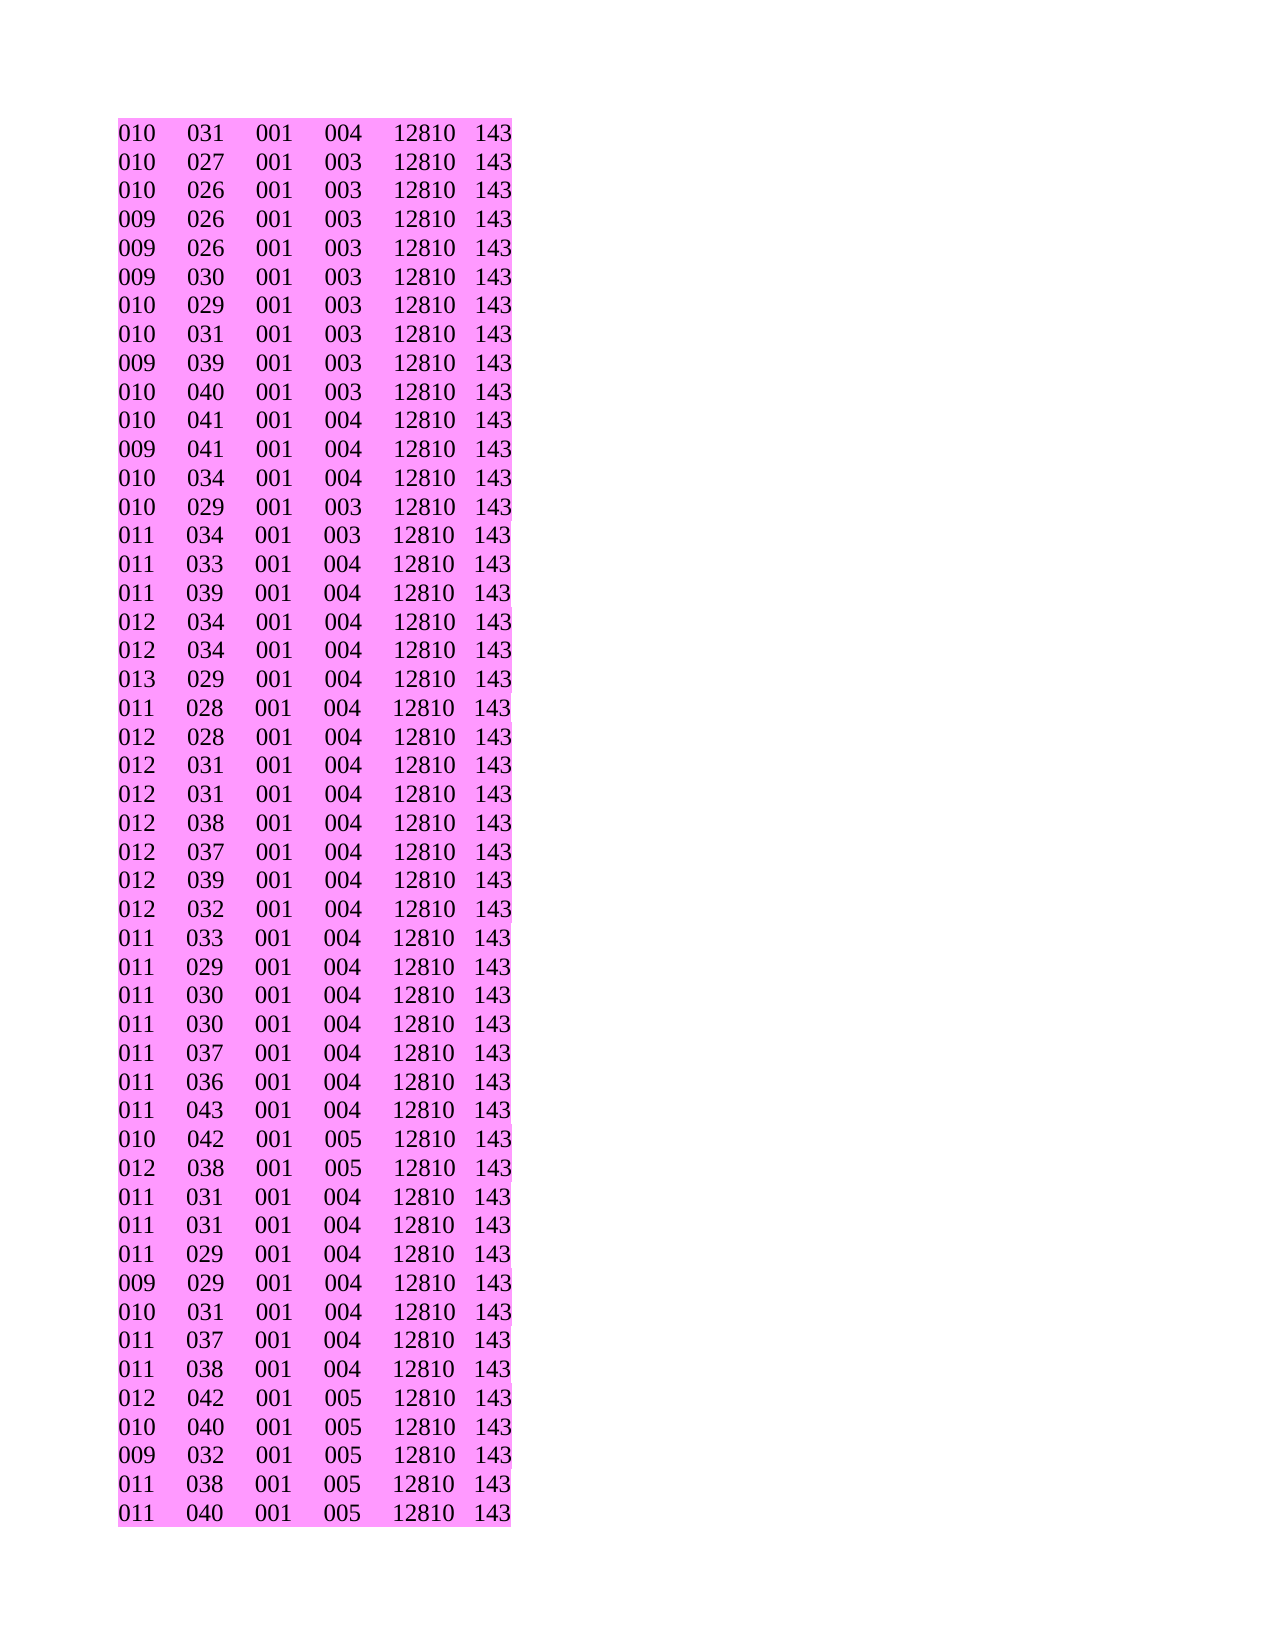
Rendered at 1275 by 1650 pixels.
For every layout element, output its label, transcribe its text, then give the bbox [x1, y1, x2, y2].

text 011 038 001 004 12810 143 [118, 1354, 1157, 1383]
text 012 038 001 005 12810 143 [118, 1153, 1157, 1182]
text 012 038 001 004 12810 143 [118, 808, 1157, 837]
text 009 026 001 003 12810 143 [118, 233, 1157, 262]
text 011 036 001 004 12810 143 [118, 1067, 1157, 1096]
text 012 039 001 004 12810 143 [118, 866, 1157, 894]
text 011 043 001 004 12810 143 [118, 1096, 1157, 1124]
text 011 039 001 004 12810 143 [118, 578, 1157, 607]
text 013 029 001 004 12810 143 [118, 664, 1157, 693]
text 011 028 001 004 12810 143 [118, 693, 1157, 722]
text 011 030 001 004 12810 143 [118, 1009, 1157, 1038]
text 010 031 001 003 12810 143 [118, 319, 1157, 348]
text 009 039 001 003 12810 143 [118, 348, 1157, 377]
text 011 038 001 005 12810 143 [118, 1469, 1157, 1498]
text 009 032 001 005 12810 143 [118, 1441, 1157, 1469]
text 010 040 001 005 12810 143 [118, 1412, 1157, 1441]
text 010 029 001 003 12810 143 [118, 492, 1157, 521]
text 010 027 001 003 12810 143 [118, 147, 1157, 176]
text 010 031 001 004 12810 143 [118, 1297, 1157, 1326]
text 011 031 001 004 12810 143 [118, 1211, 1157, 1239]
text 011 031 001 004 12810 143 [118, 1182, 1157, 1211]
text 011 037 001 004 12810 143 [118, 1326, 1157, 1354]
text 010 041 001 004 12810 143 [118, 406, 1157, 434]
text 010 029 001 003 12810 143 [118, 291, 1157, 319]
text 012 031 001 004 12810 143 [118, 779, 1157, 808]
text 011 037 001 004 12810 143 [118, 1038, 1157, 1067]
text 011 040 001 005 12810 143 [118, 1498, 1157, 1527]
text 010 042 001 005 12810 143 [118, 1124, 1157, 1153]
text 012 031 001 004 12810 143 [118, 751, 1157, 779]
text 011 033 001 004 12810 143 [118, 549, 1157, 578]
text 011 033 001 004 12810 143 [118, 923, 1157, 952]
text 011 030 001 004 12810 143 [118, 981, 1157, 1009]
text 010 026 001 003 12810 143 [118, 176, 1157, 204]
text 011 029 001 004 12810 143 [118, 952, 1157, 981]
text 010 034 001 004 12810 143 [118, 463, 1157, 492]
text 011 029 001 004 12810 143 [118, 1239, 1157, 1268]
text 010 031 001 004 12810 143 [118, 118, 1157, 147]
text 009 030 001 003 12810 143 [118, 262, 1157, 291]
text 012 028 001 004 12810 143 [118, 722, 1157, 751]
text 012 034 001 004 12810 143 [118, 607, 1157, 636]
text 009 029 001 004 12810 143 [118, 1268, 1157, 1297]
text 010 040 001 003 12810 143 [118, 377, 1157, 406]
text 012 034 001 004 12810 143 [118, 636, 1157, 664]
text 012 042 001 005 12810 143 [118, 1383, 1157, 1412]
text 009 041 001 004 12810 143 [118, 434, 1157, 463]
text 011 034 001 003 12810 143 [118, 521, 1157, 549]
text 012 037 001 004 12810 143 [118, 837, 1157, 866]
text 012 032 001 004 12810 143 [118, 894, 1157, 923]
text 009 026 001 003 12810 143 [118, 204, 1157, 233]
